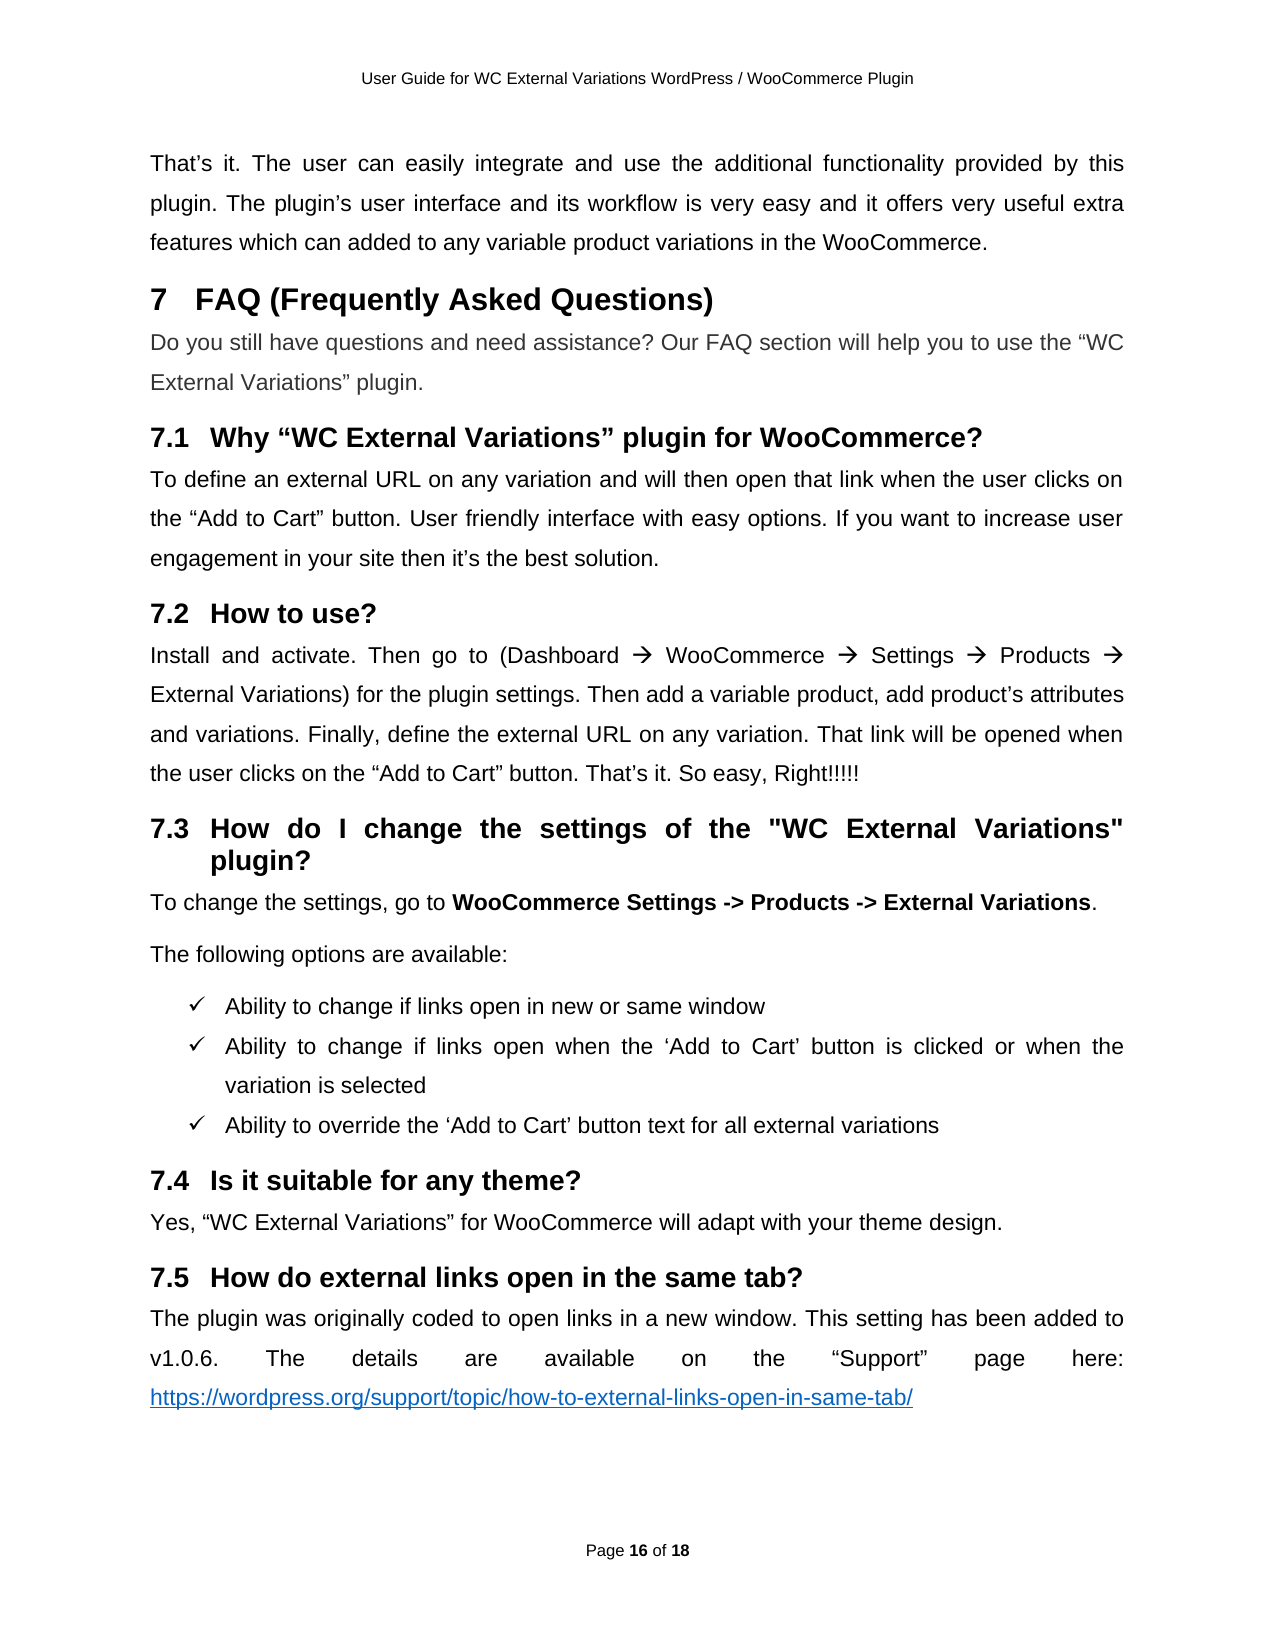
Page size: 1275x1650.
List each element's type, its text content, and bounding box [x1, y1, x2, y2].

list Ability to change if links open when the ‘Add to Cart’ button is clicked or when the variation is selected [187, 1033, 1125, 1098]
list Ability to override the ‘Add to Cart’ button text for all external variations [187, 1112, 1125, 1138]
list Ability to change if links open in new or same window [187, 993, 1125, 1019]
text Yes, “WC External Variations” for WooCommerce will adapt with your theme design. [150, 1208, 1125, 1235]
subtitle How do external links open in the same tab? [150, 1261, 1125, 1293]
text The plugin was originally coded to open links in a new window. This setting has been added to v1.0.6. The details are available on the “Support” page here: https://wordpress.org/support/topic/how-to-external-links-open-in-same-tab/ [150, 1305, 1125, 1411]
subtitle Is it suitable for any theme? [150, 1164, 1125, 1196]
text That’s it. The user can easily integrate and use the additional functionality provided by this plugin. The plugin’s user interface and its workflow is very easy and it offers very useful extra features which can added to any variable product variations in the WooCommerce. [150, 150, 1125, 255]
text Install and activate. Then go to (Dashboard  WooCommerce  Settings  Products  External Variations) for the plugin settings. Then add a variable product, add product’s attributes and variations. Finally, define the external URL on any variation. That link will be opened when the user clicks on the “Add to Cart” button. That’s it. So easy, Right!!!!! [150, 642, 1125, 786]
text Do you still have questions and need assistance? Our FAQ section will help you to use the “WC External Variations” plugin. [150, 329, 1125, 395]
subtitle Why “WC External Variations” plugin for WooCommerce? [150, 421, 1125, 453]
text To change the settings, go to WooCommerce Settings -> Products -> External Variations. [150, 889, 1125, 916]
subtitle How do I change the settings of the "WC External Variations" plugin? [150, 812, 1125, 877]
subtitle How to use? [150, 597, 1125, 629]
subtitle FAQ (Frequently Asked Questions) [150, 281, 1125, 317]
text To define an external URL on any variation and will then open that link when the user clicks on the “Add to Cart” button. User friendly interface with easy options. If you want to increase user engagement in your site then it’s the best solution. [150, 466, 1125, 571]
text The following options are available: [150, 941, 1125, 968]
